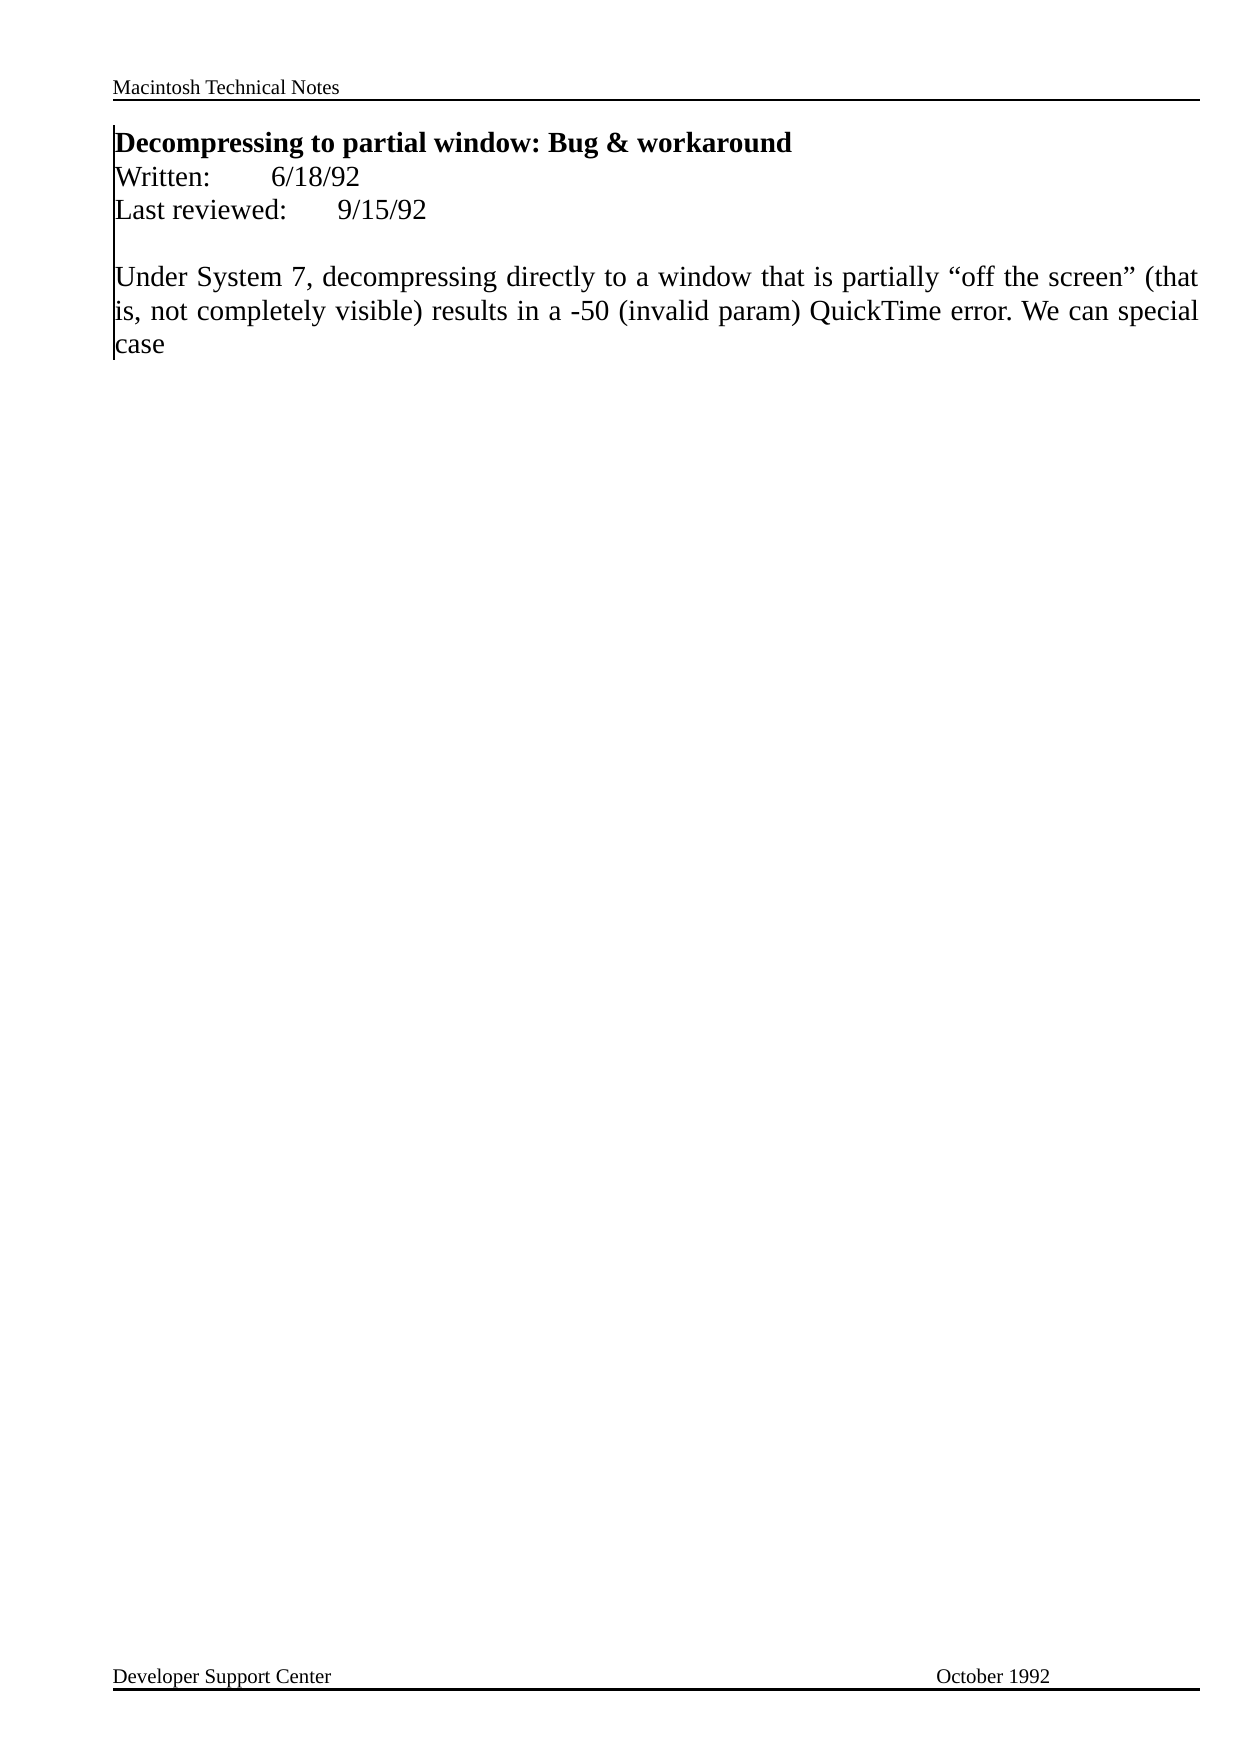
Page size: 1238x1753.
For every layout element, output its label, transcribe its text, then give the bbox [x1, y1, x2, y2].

text Decompressing to partial window: Bug & workaround [115, 125, 1200, 159]
text Last reviewed: 9/15/92 [115, 192, 1200, 226]
text Under System 7, decompressing directly to a window that is partially “off the screen” (that is, not completely visible) results in a -50 (invalid param) QuickTime error. We can special case [115, 259, 1200, 360]
text Written: 6/18/92 [115, 159, 1200, 192]
